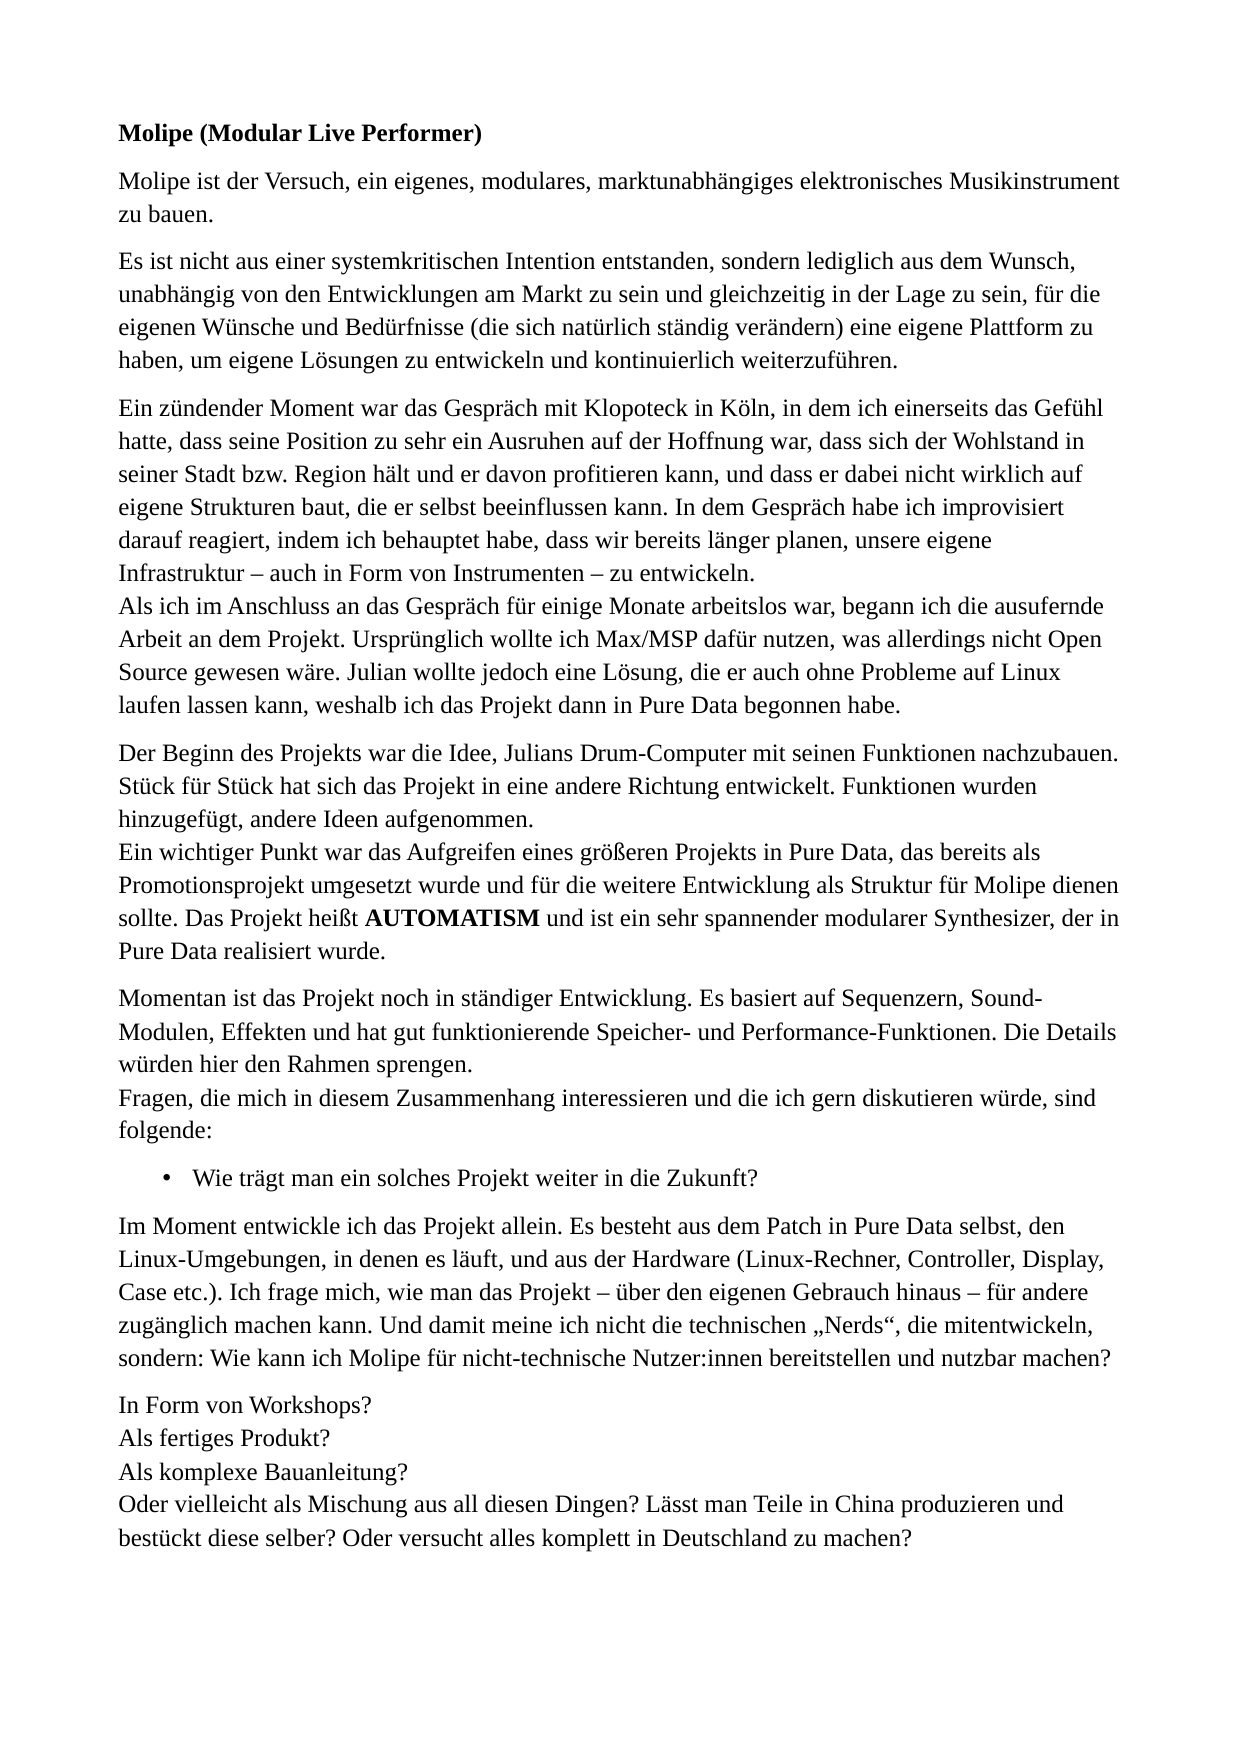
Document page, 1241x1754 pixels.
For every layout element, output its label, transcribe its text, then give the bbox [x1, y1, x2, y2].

text Im Moment entwickle ich das Projekt allein. Es besteht aus dem Patch in Pure Data selbst, den Linux-Umgebungen, in denen es läuft, und aus der Hardware (Linux-Rechner, Controller, Display, Case etc.). Ich frage mich, wie man das Projekt – über den eigenen Gebrauch hinaus – für andere zugänglich machen kann. Und damit meine ich nicht die technischen „Nerds“, die mitentwickeln, sondern: Wie kann ich Molipe für nicht-technische Nutzer:innen bereitstellen und nutzbar machen? [118, 1211, 1122, 1372]
list Wie trägt man ein solches Projekt weiter in die Zukunft? [162, 1163, 1122, 1192]
text Molipe ist der Versuch, ein eigenes, modulares, marktunabhängiges elektronisches Musikinstrument zu bauen. [118, 166, 1122, 227]
text Ein zündender Moment war das Gespräch mit Klopoteck in Köln, in dem ich einerseits das Gefühl hatte, dass seine Position zu sehr ein Ausruhen auf der Hoffnung war, dass sich der Wohlstand in seiner Stadt bzw. Region hält und er davon profitieren kann, und dass er dabei nicht wirklich auf eigene Strukturen baut, die er selbst beeinflussen kann. In dem Gespräch habe ich improvisiert darauf reagiert, indem ich behauptet habe, dass wir bereits länger planen, unsere eigene Infrastruktur – auch in Form von Instrumenten – zu entwickeln. Als ich im Anschluss an das Gespräch für einige Monate arbeitslos war, begann ich die ausufernde Arbeit an dem Projekt. Ursprünglich wollte ich Max/MSP dafür nutzen, was allerdings nicht Open Source gewesen wäre. Julian wollte jedoch eine Lösung, die er auch ohne Probleme auf Linux laufen lassen kann, weshalb ich das Projekt dann in Pure Data begonnen habe. [118, 393, 1122, 719]
text Der Beginn des Projekts war die Idee, Julians Drum-Computer mit seinen Funktionen nachzubauen. Stück für Stück hat sich das Projekt in eine andere Richtung entwickelt. Funktionen wurden hinzugefügt, andere Ideen aufgenommen. Ein wichtiger Punkt war das Aufgreifen eines größeren Projekts in Pure Data, das bereits als Promotionsprojekt umgesetzt wurde und für die weitere Entwicklung als Struktur für Molipe dienen sollte. Das Projekt heißt AUTOMATISM und ist ein sehr spannender modularer Synthesizer, der in Pure Data realisiert wurde. [118, 738, 1122, 965]
text Molipe (Modular Live Performer) [118, 118, 1122, 147]
text Es ist nicht aus einer systemkritischen Intention entstanden, sondern lediglich aus dem Wunsch, unabhängig von den Entwicklungen am Markt zu sein und gleichzeitig in der Lage zu sein, für die eigenen Wünsche und Bedürfnisse (die sich natürlich ständig verändern) eine eigene Plattform zu haben, um eigene Lösungen zu entwickeln und kontinuierlich weiterzuführen. [118, 246, 1122, 374]
text Momentan ist das Projekt noch in ständiger Entwicklung. Es basiert auf Sequenzern, Sound-Modulen, Effekten und hat gut funktionierende Speicher- und Performance-Funktionen. Die Details würden hier den Rahmen sprengen. Fragen, die mich in diesem Zusammenhang interessieren und die ich gern diskutieren würde, sind folgende: [118, 983, 1122, 1144]
text In Form von Workshops? Als fertiges Produkt? Als komplexe Bauanleitung? Oder vielleicht als Mischung aus all diesen Dingen? Lässt man Teile in China produzieren und bestückt diese selber? Oder versucht alles komplett in Deutschland zu machen? [118, 1391, 1122, 1551]
